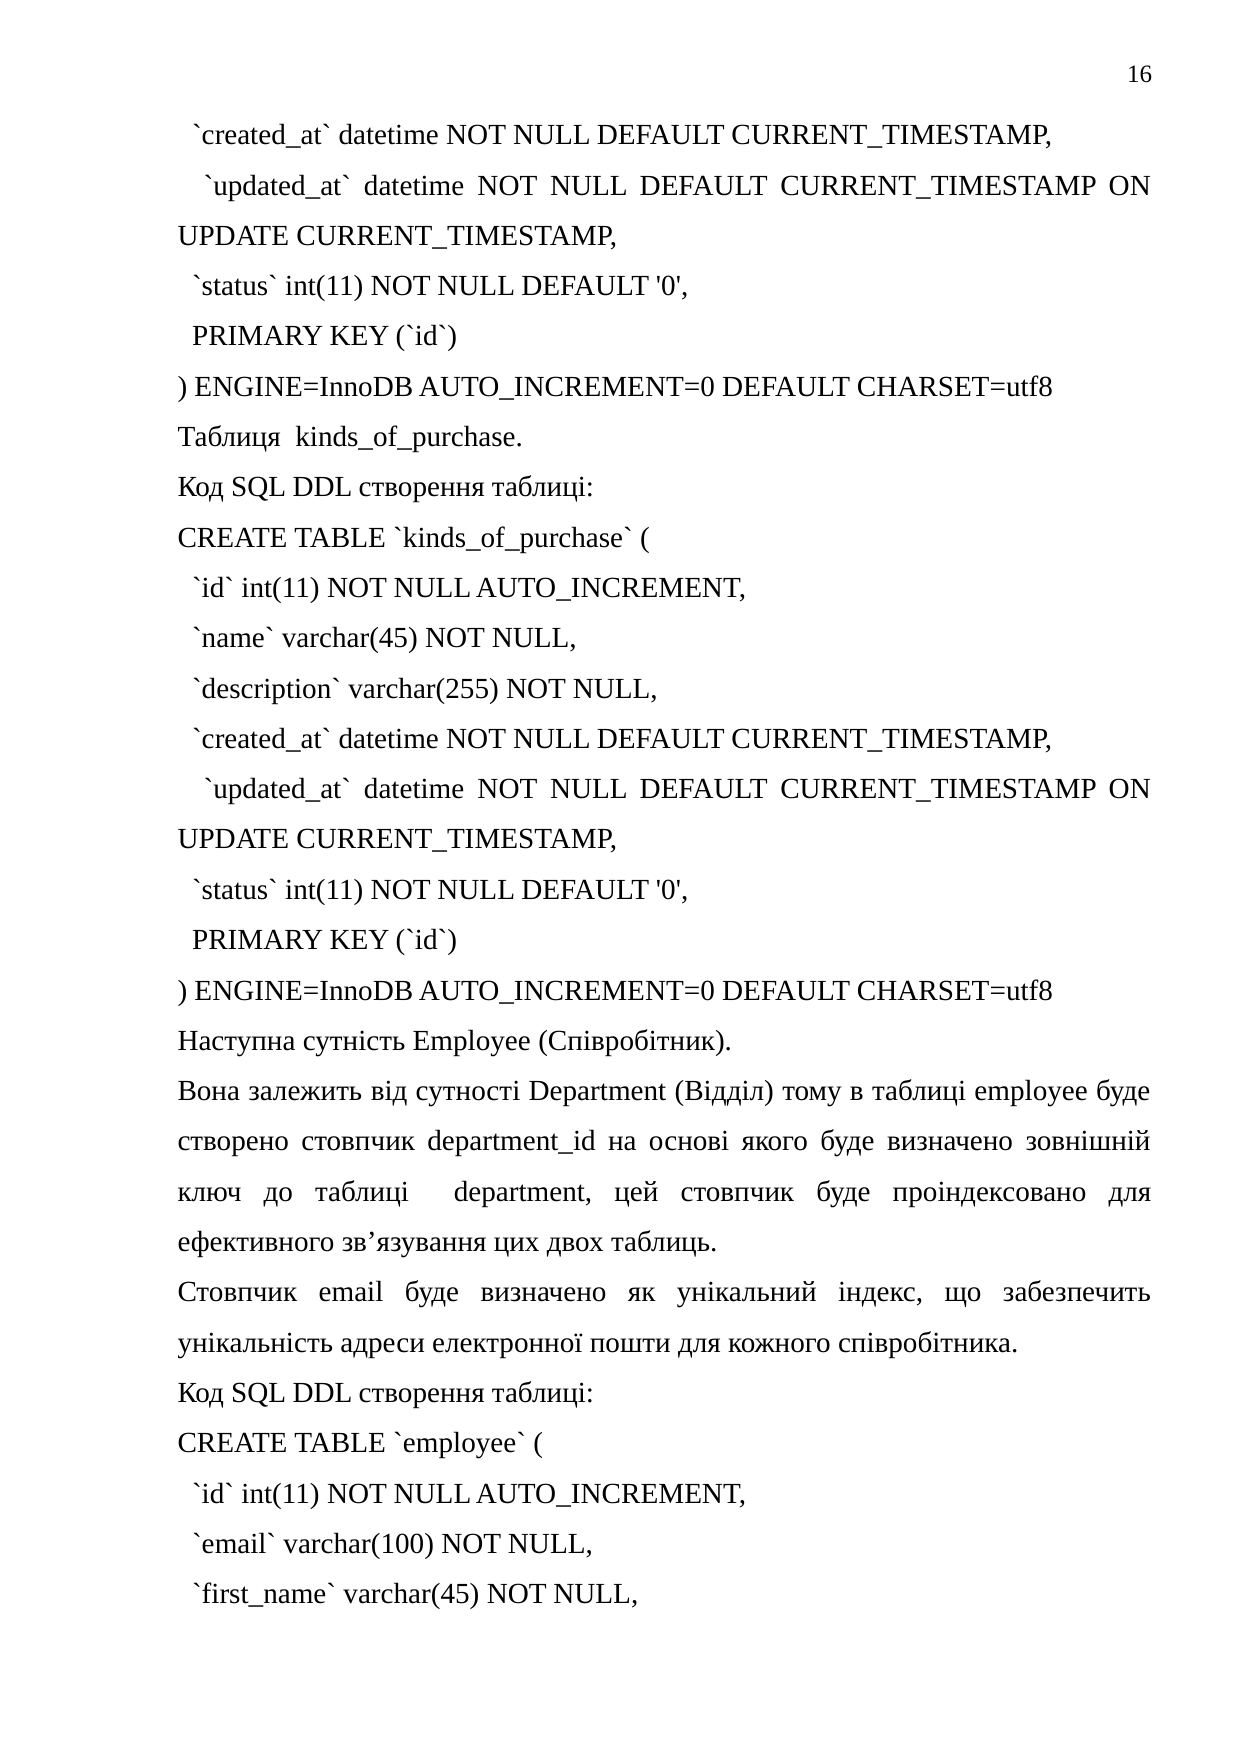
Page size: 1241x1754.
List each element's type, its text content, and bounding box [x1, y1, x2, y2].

text `status` int(11) NOT NULL DEFAULT '0', [177, 872, 1152, 906]
text `updated_at` datetime NOT NULL DEFAULT CURRENT_TIMESTAMP ON UPDATE CURRENT_TIMESTAMP, [177, 168, 1152, 251]
text Наступна сутність Employee (Співробітник). [177, 1023, 1152, 1056]
text `first_name` varchar(45) NOT NULL, [177, 1576, 1152, 1610]
text `id` int(11) NOT NULL AUTO_INCREMENT, [177, 570, 1152, 604]
text `updated_at` datetime NOT NULL DEFAULT CURRENT_TIMESTAMP ON UPDATE CURRENT_TIMESTAMP, [177, 771, 1152, 855]
text CREATE TABLE `employee` ( [177, 1425, 1152, 1459]
text ) ENGINE=InnoDB AUTO_INCREMENT=0 DEFAULT CHARSET=utf8 [177, 973, 1152, 1006]
text `created_at` datetime NOT NULL DEFAULT CURRENT_TIMESTAMP, [177, 117, 1152, 151]
text `description` varchar(255) NOT NULL, [177, 671, 1152, 704]
text `email` varchar(100) NOT NULL, [177, 1526, 1152, 1559]
text ) ENGINE=InnoDB AUTO_INCREMENT=0 DEFAULT CHARSET=utf8 [177, 369, 1152, 402]
text Вона залежить від сутності Department (Відділ) тому в таблиці employee буде створено стовпчик department_id на основі якого буде визначено зовнішній ключ до таблиці department, цей стовпчик буде проіндексовано для ефективного зв’язування цих двох таблиць. [177, 1073, 1152, 1258]
text CREATE TABLE `kinds_of_purchase` ( [177, 520, 1152, 553]
text Таблиця kinds_of_purchase. [177, 419, 1152, 453]
text `created_at` datetime NOT NULL DEFAULT CURRENT_TIMESTAMP, [177, 721, 1152, 754]
text Код SQL DDL створення таблиці: [177, 469, 1152, 503]
text Стовпчик email буде визначено як унікальний індекс, що забезпечить унікальність адреси електронної пошти для кожного співробітника. [177, 1274, 1152, 1358]
text Код SQL DDL створення таблиці: [177, 1375, 1152, 1409]
text `id` int(11) NOT NULL AUTO_INCREMENT, [177, 1476, 1152, 1509]
text `name` varchar(45) NOT NULL, [177, 620, 1152, 654]
text `status` int(11) NOT NULL DEFAULT '0', [177, 268, 1152, 302]
text PRIMARY KEY (`id`) [177, 922, 1152, 956]
text PRIMARY KEY (`id`) [177, 318, 1152, 352]
